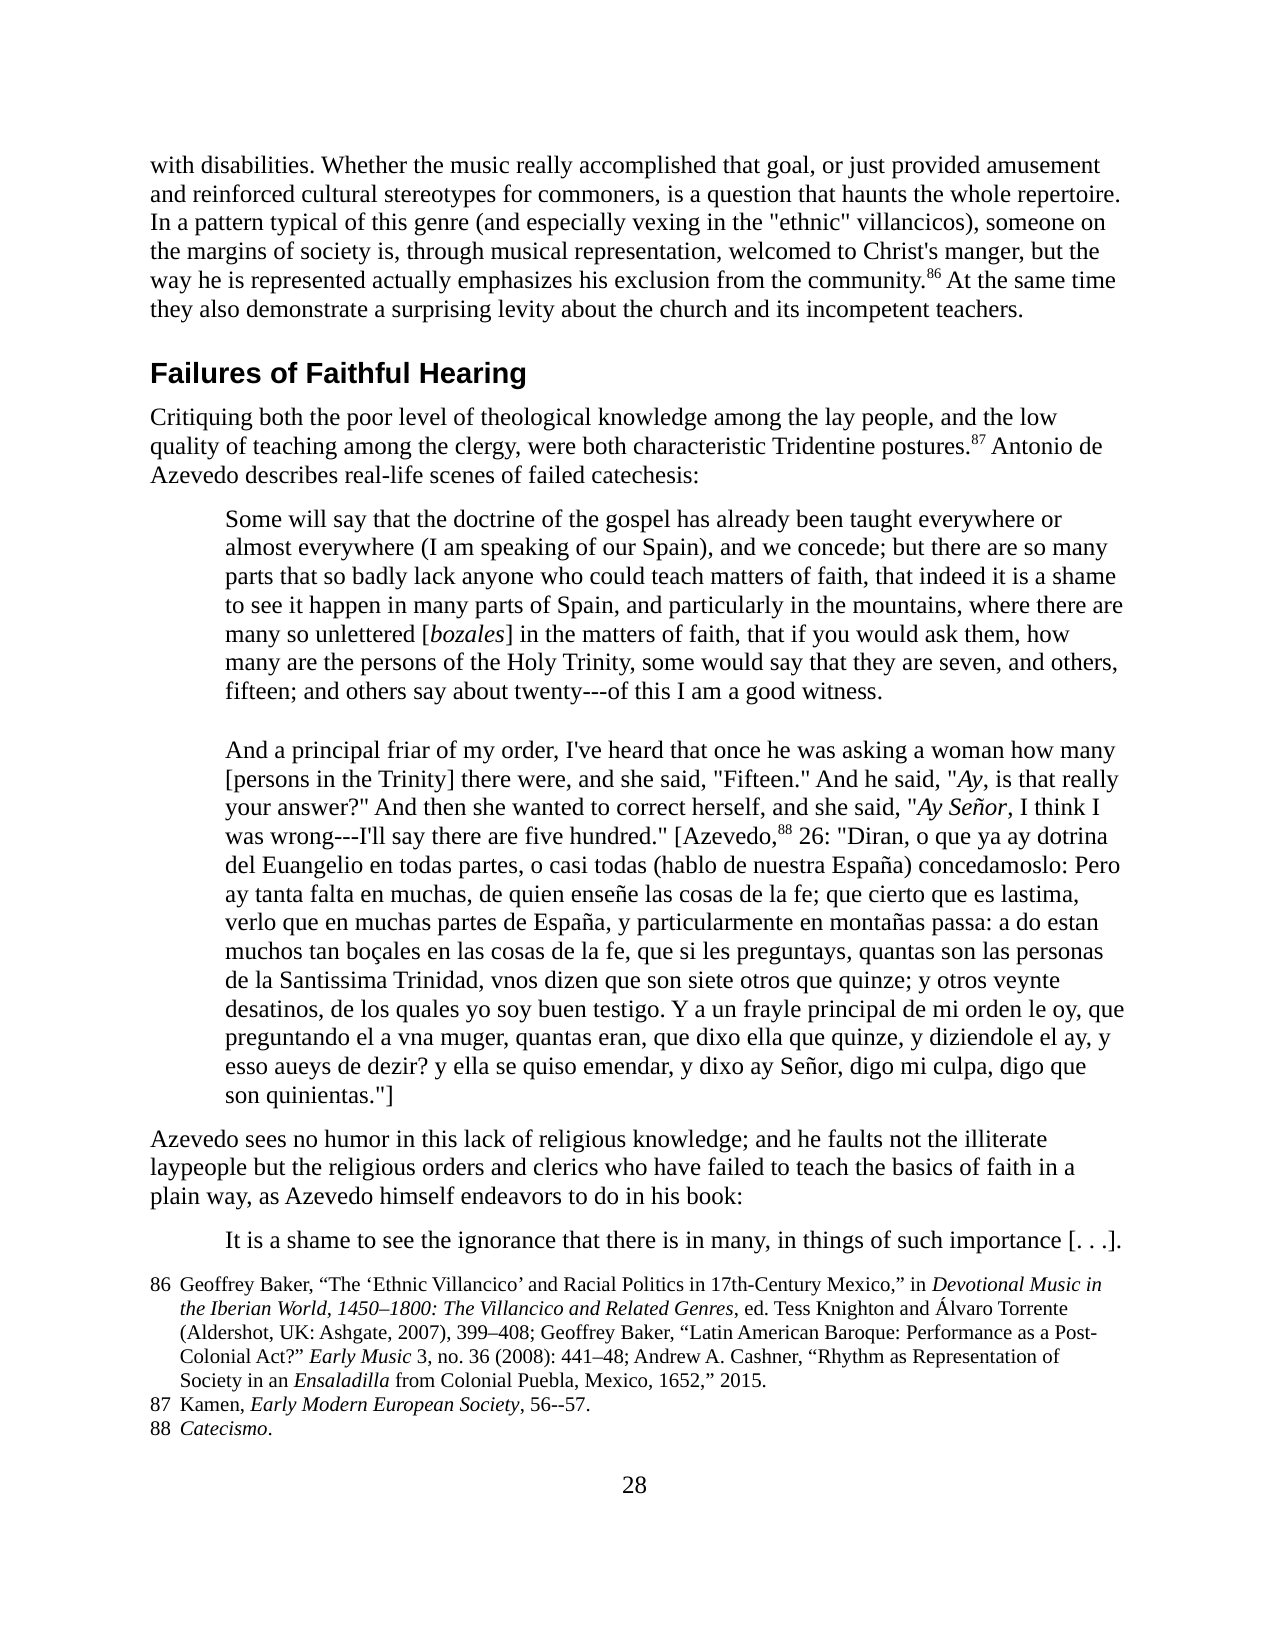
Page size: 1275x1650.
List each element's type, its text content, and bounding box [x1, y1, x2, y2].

text Azevedo sees no humor in this lack of religious knowledge; and he faults not the illiterate laypeople but the religious orders and clerics who have failed to teach the basics of faith in a plain way, as Azevedo himself endeavors to do in his book: [150, 1124, 1125, 1210]
text And a principal friar of my order, I've heard that once he was asking a woman how many [persons in the Trinity] there were, and she said, "Fifteen." And he said, "Ay, is that really your answer?" And then she wanted to correct herself, and she said, "Ay Señor, I think I was wrong---I'll say there are five hundred." [Azevedo, 26: "Diran, o que ya ay dotrina del Euangelio en todas partes, o casi todas (hablo de nuestra España) concedamoslo: Pero ay tanta falta en muchas, de quien enseñe las cosas de la fe; que cierto que es lastima, verlo que en muchas partes de España, y particularmente en montañas passa: a do estan muchos tan boçales en las cosas de la fe, que si les preguntays, quantas son las personas de la Santissima Trinidad, vnos dizen que son siete otros que quinze; y otros veynte desatinos, de los quales yo soy buen testigo. Y a un frayle principal de mi orden le oy, que preguntando el a vna muger, quantas eran, que dixo ella que quinze, y diziendole el ay, y esso aueys de dezir? y ella se quiso emendar, y dixo ay Señor, digo mi culpa, digo que son quinientas."] [225, 735, 1125, 1109]
text Geoffrey Baker, “The ‘Ethnic Villancico’ and Racial Politics in 17th-Century Mexico,” in Devotional Music in the Iberian World, 1450–1800: The Villancico and Related Genres, ed. Tess Knighton and Álvaro Torrente (Aldershot, UK: Ashgate, 2007), 399–408; Geoffrey Baker, “Latin American Baroque: Performance as a Post-Colonial Act?” Early Music 3, no. 36 (2008): 441–48; Andrew A. Cashner, “Rhythm as Representation of Society in an Ensaladilla from Colonial Puebla, Mexico, 1652,” 2015. [150, 1272, 1125, 1392]
text It is a shame to see the ignorance that there is in many, in things of such importance [. . .]. [225, 1225, 1125, 1254]
subtitle Failures of Faithful Hearing [150, 356, 1125, 390]
text with disabilities. Whether the music really accomplished that goal, or just provided amusement and reinforced cultural stereotypes for commoners, is a question that haunts the whole repertoire. In a pattern typical of this genre (and especially vexing in the "ethnic" villancicos), someone on the margins of society is, through musical representation, welcomed to Christ's manger, but the way he is represented actually emphasizes his exclusion from the community. At the same time they also demonstrate a surprising levity about the church and its incompetent teachers. [150, 150, 1125, 322]
text Some will say that the doctrine of the gospel has already been taught everywhere or almost everywhere (I am speaking of our Spain), and we concede; but there are so many parts that so badly lack anyone who could teach matters of faith, that indeed it is a shame to see it happen in many parts of Spain, and particularly in the mountains, where there are many so unlettered [bozales] in the matters of faith, that if you would ask them, how many are the persons of the Holy Trinity, some would say that they are seven, and others, fifteen; and others say about twenty---of this I am a good witness. [225, 504, 1125, 705]
text Critiquing both the poor level of theological knowledge among the lay people, and the low quality of teaching among the clergy, were both characteristic Tridentine postures. Antonio de Azevedo describes real-life scenes of failed catechesis: [150, 402, 1125, 489]
text Kamen, Early Modern European Society, 56--57. [150, 1392, 1125, 1416]
text Catecismo. [150, 1416, 1125, 1440]
